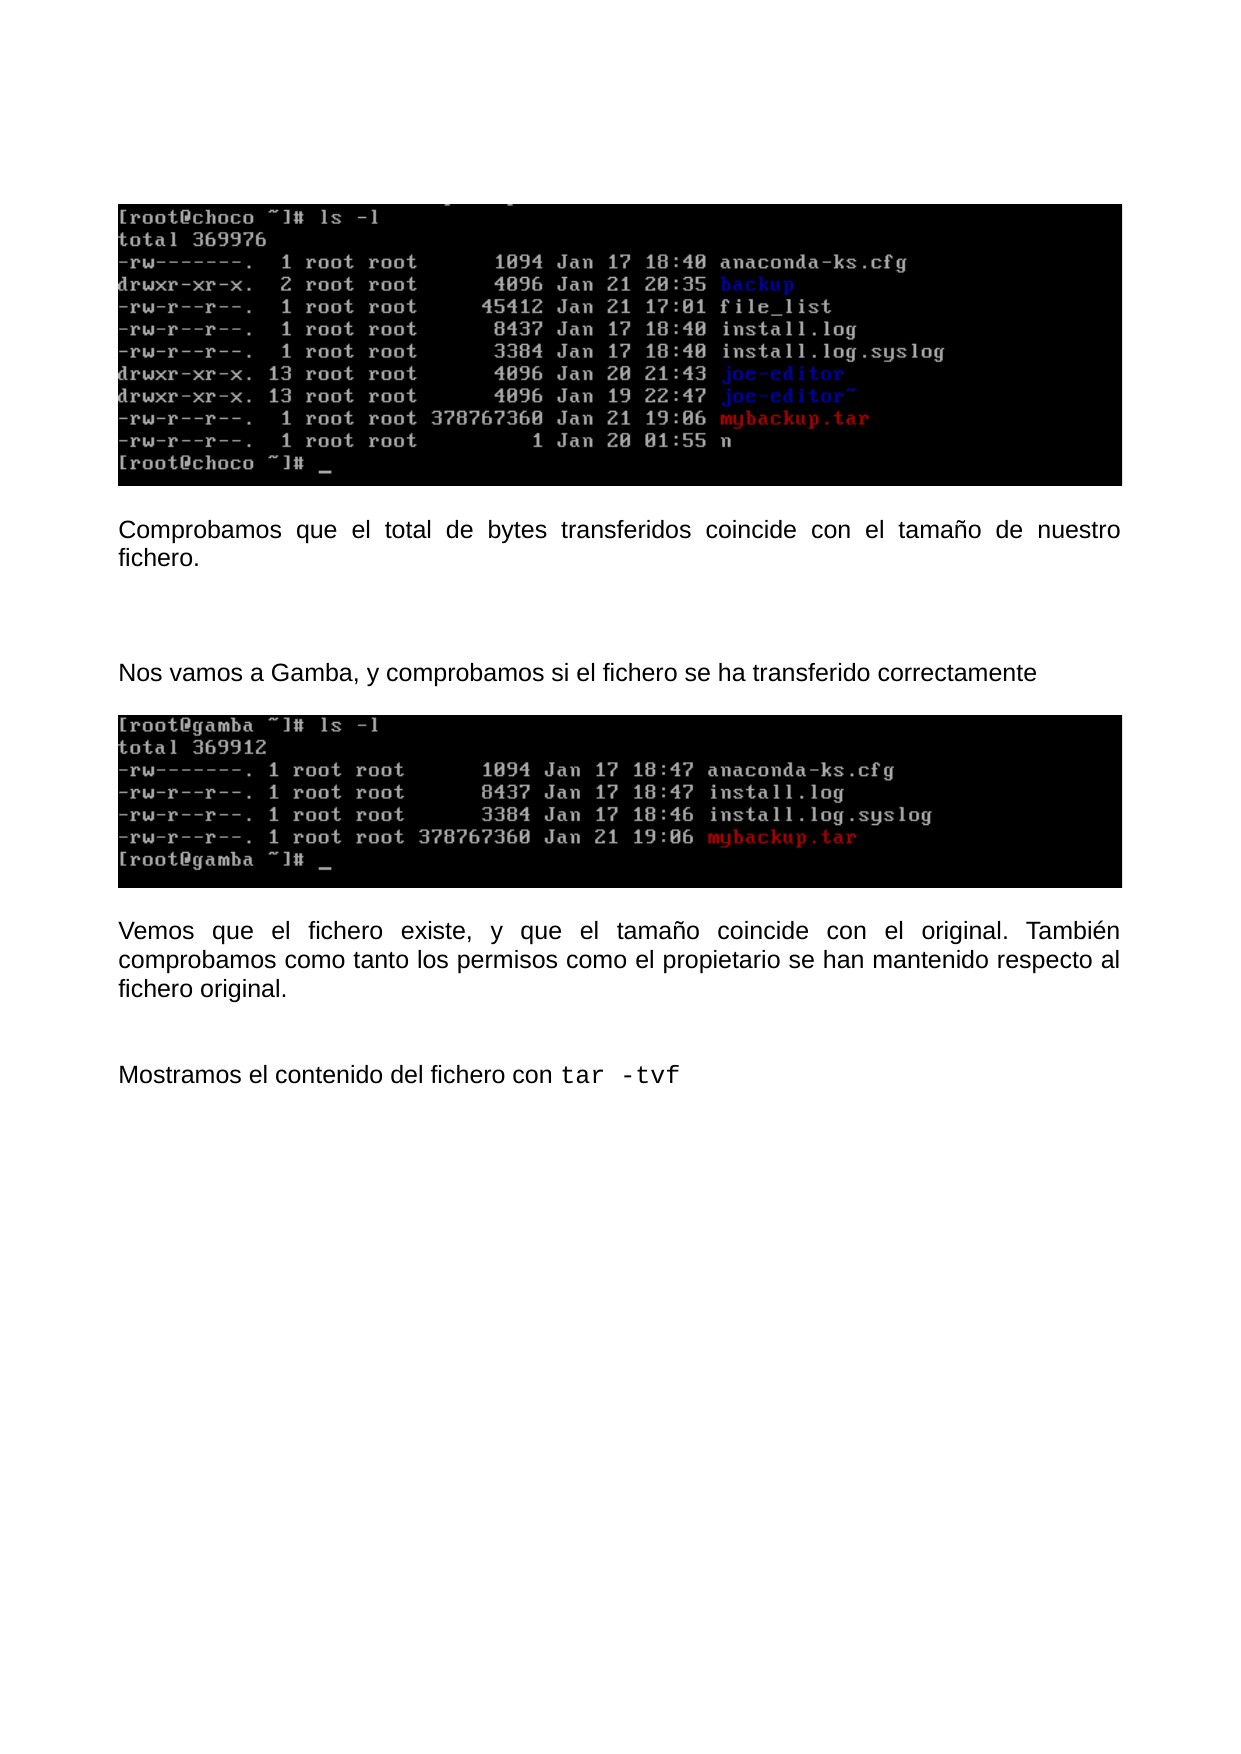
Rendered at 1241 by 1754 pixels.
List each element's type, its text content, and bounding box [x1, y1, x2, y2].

text Nos vamos a Gamba, y comprobamos si el fichero se ha transferido correctamente [118, 658, 1122, 687]
text Comprobamos que el total de bytes transferidos coincide con el tamaño de nuestro fichero. [118, 514, 1122, 572]
picture [118, 204, 1123, 486]
text Mostramos el contenido del fichero con tar -tvf [118, 1060, 1122, 1091]
text Vemos que el fichero existe, y que el tamaño coincide con el original. También comprobamos como tanto los permisos como el propietario se han mantenido respecto al fichero original. [118, 916, 1122, 1002]
picture [118, 715, 1123, 888]
